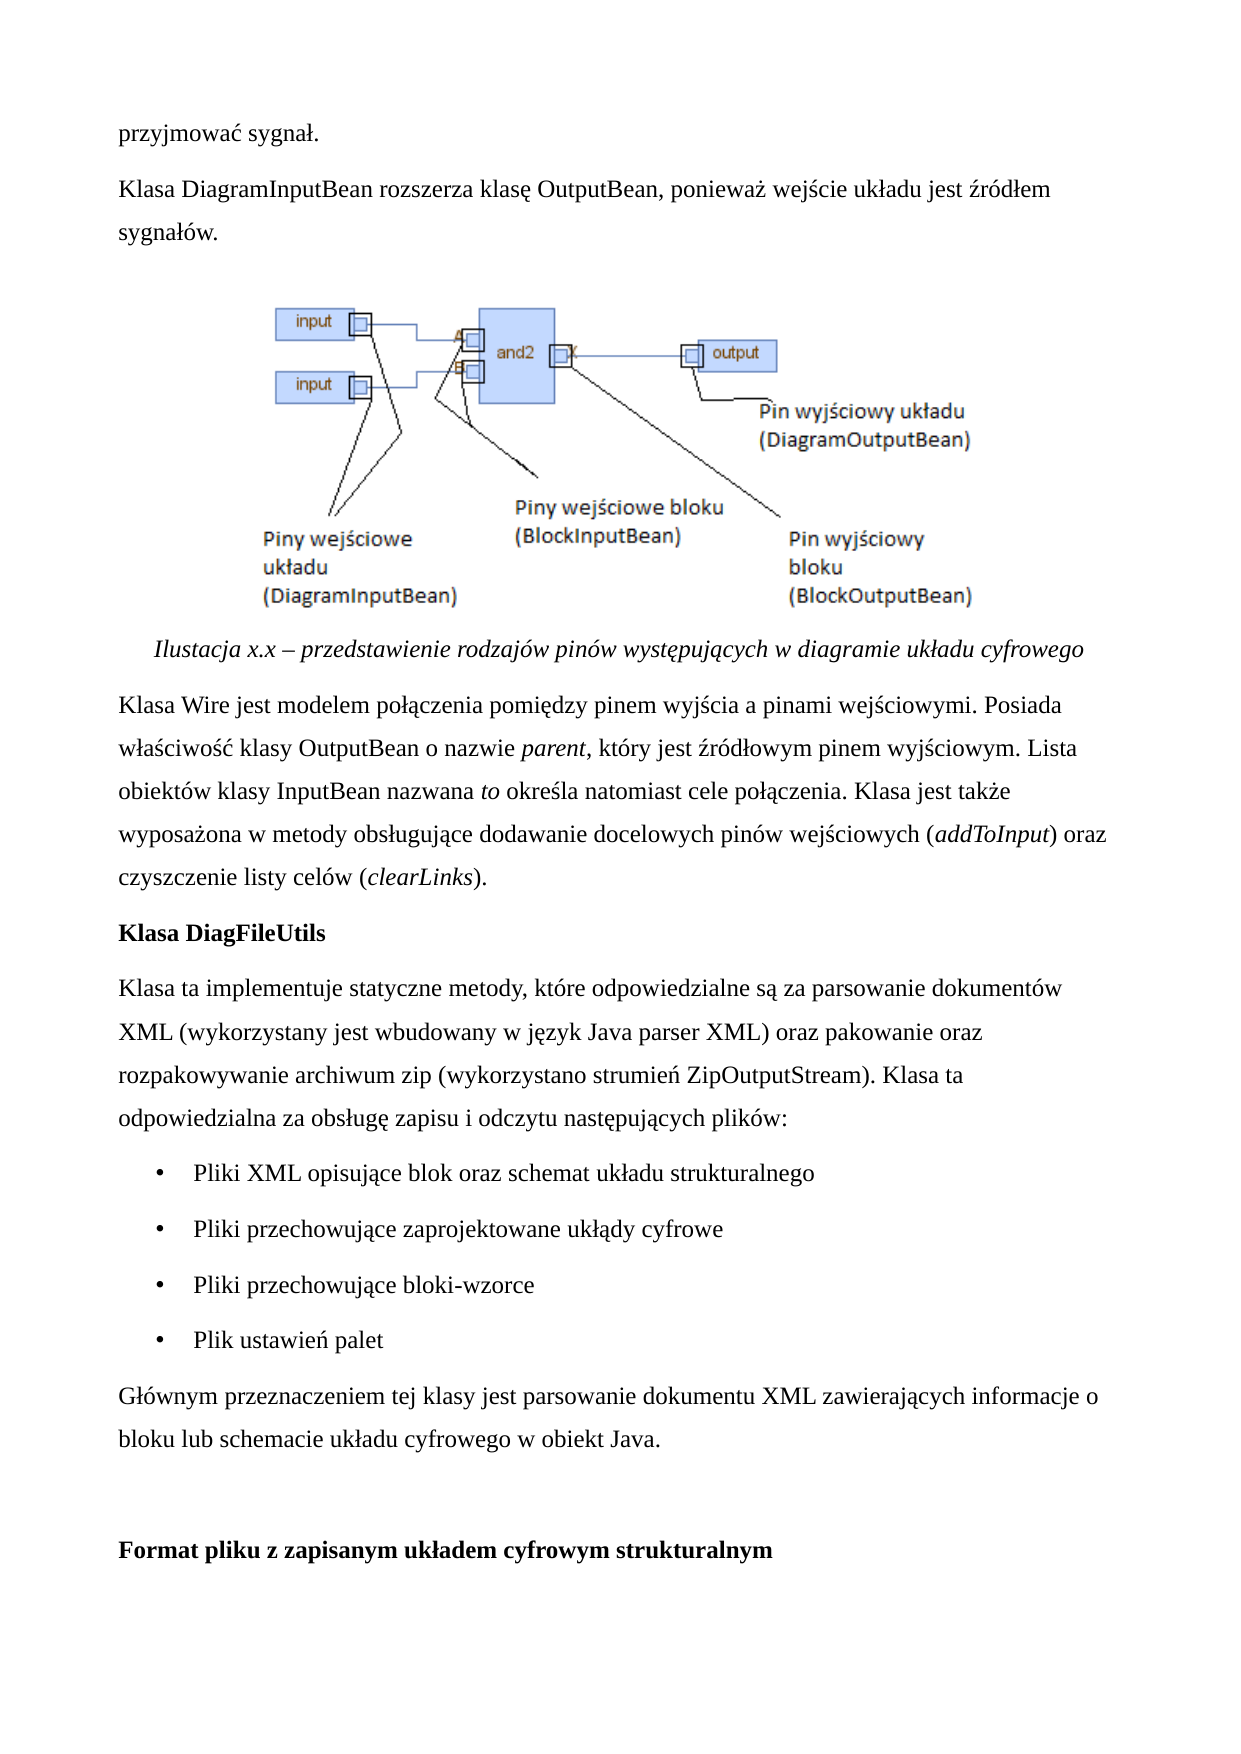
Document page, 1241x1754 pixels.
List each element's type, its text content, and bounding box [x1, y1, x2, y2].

list Pliki przechowujące bloki-wzorce [156, 1270, 1122, 1298]
text Ilustacja x.x – przedstawienie rodzajów pinów występujących w diagramie układu cyfrowego [118, 272, 1122, 663]
text Klasa ta implementuje statyczne metody, które odpowiedzialne są za parsowanie dokumentów XML (wykorzystany jest wbudowany w język Java parser XML) oraz pakowanie oraz rozpakowywanie archiwum zip (wykorzystano strumień ZipOutputStream). Klasa ta odpowiedzialna za obsługę zapisu i odczytu następujących plików: [118, 973, 1122, 1132]
list Pliki XML opisujące blok oraz schemat układu strukturalnego [156, 1158, 1122, 1187]
text Klasa DiagFileUtils [118, 918, 1122, 947]
text Format pliku z zapisanym układem cyfrowym strukturalnym [118, 1535, 1122, 1564]
list Pliki przechowujące zaprojektowane ukłądy cyfrowe [156, 1214, 1122, 1243]
text Głównym przeznaczeniem tej klasy jest parsowanie dokumentu XML zawierających informacje o bloku lub schemacie układu cyfrowego w obiekt Java. [118, 1381, 1122, 1453]
text Klasa Wire jest modelem połączenia pomiędzy pinem wyjścia a pinami wejściowymi. Posiada właściwość klasy OutputBean o nazwie parent, który jest źródłowym pinem wyjściowym. Lista obiektów klasy InputBean nazwana to określa natomiast cele połączenia. Klasa jest także wyposażona w metody obsługujące dodawanie docelowych pinów wejściowych (addToInput) oraz czyszczenie listy celów (clearLinks). [118, 690, 1122, 891]
text Klasa DiagramInputBean rozszerza klasę OutputBean, ponieważ wejście układu jest źródłem sygnałów. [118, 174, 1122, 246]
list Plik ustawień palet [156, 1325, 1122, 1354]
text przyjmować sygnał. [118, 118, 1122, 147]
